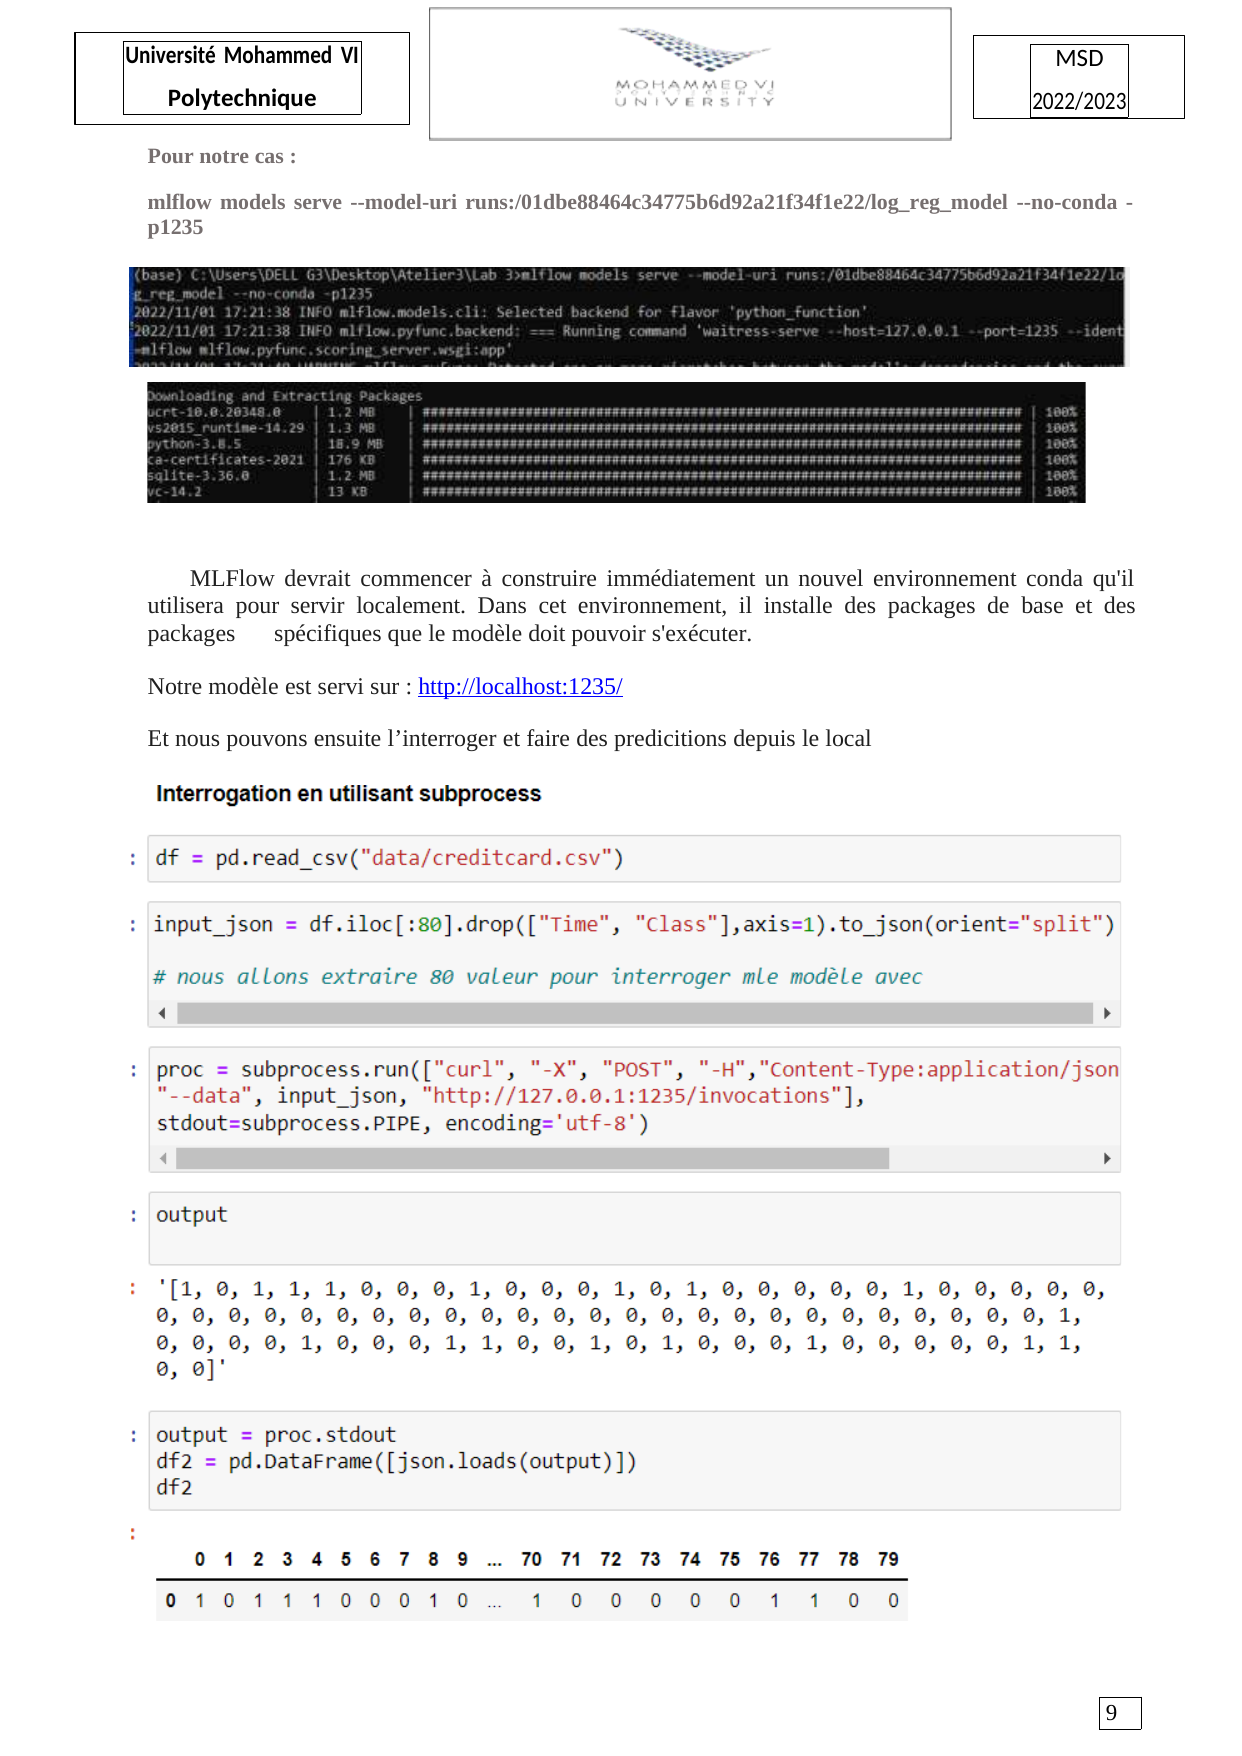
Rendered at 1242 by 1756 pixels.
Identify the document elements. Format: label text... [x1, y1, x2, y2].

text Et nous pouvons ensuite l’interroger et faire des predicitions depuis le local [147, 724, 1212, 752]
text mlflow models serve --model-uri runs:/01dbe88464c34775b6d92a21f34f1e22/log_reg_model --no-conda - p1235 [147, 189, 1143, 239]
text Notre modèle est servi sur : http://localhost:1235/ [147, 672, 1212, 699]
text MLFlow devrait commencer à construire immédiatement un nouvel environnement conda qu'il utilisera pour servir localement. Dans cet environnement, il installe des packages de base et des packages spécifiques que le modèle doit pouvoir s'exécuter. [147, 564, 1136, 646]
text Pour notre cas : [147, 143, 1212, 168]
